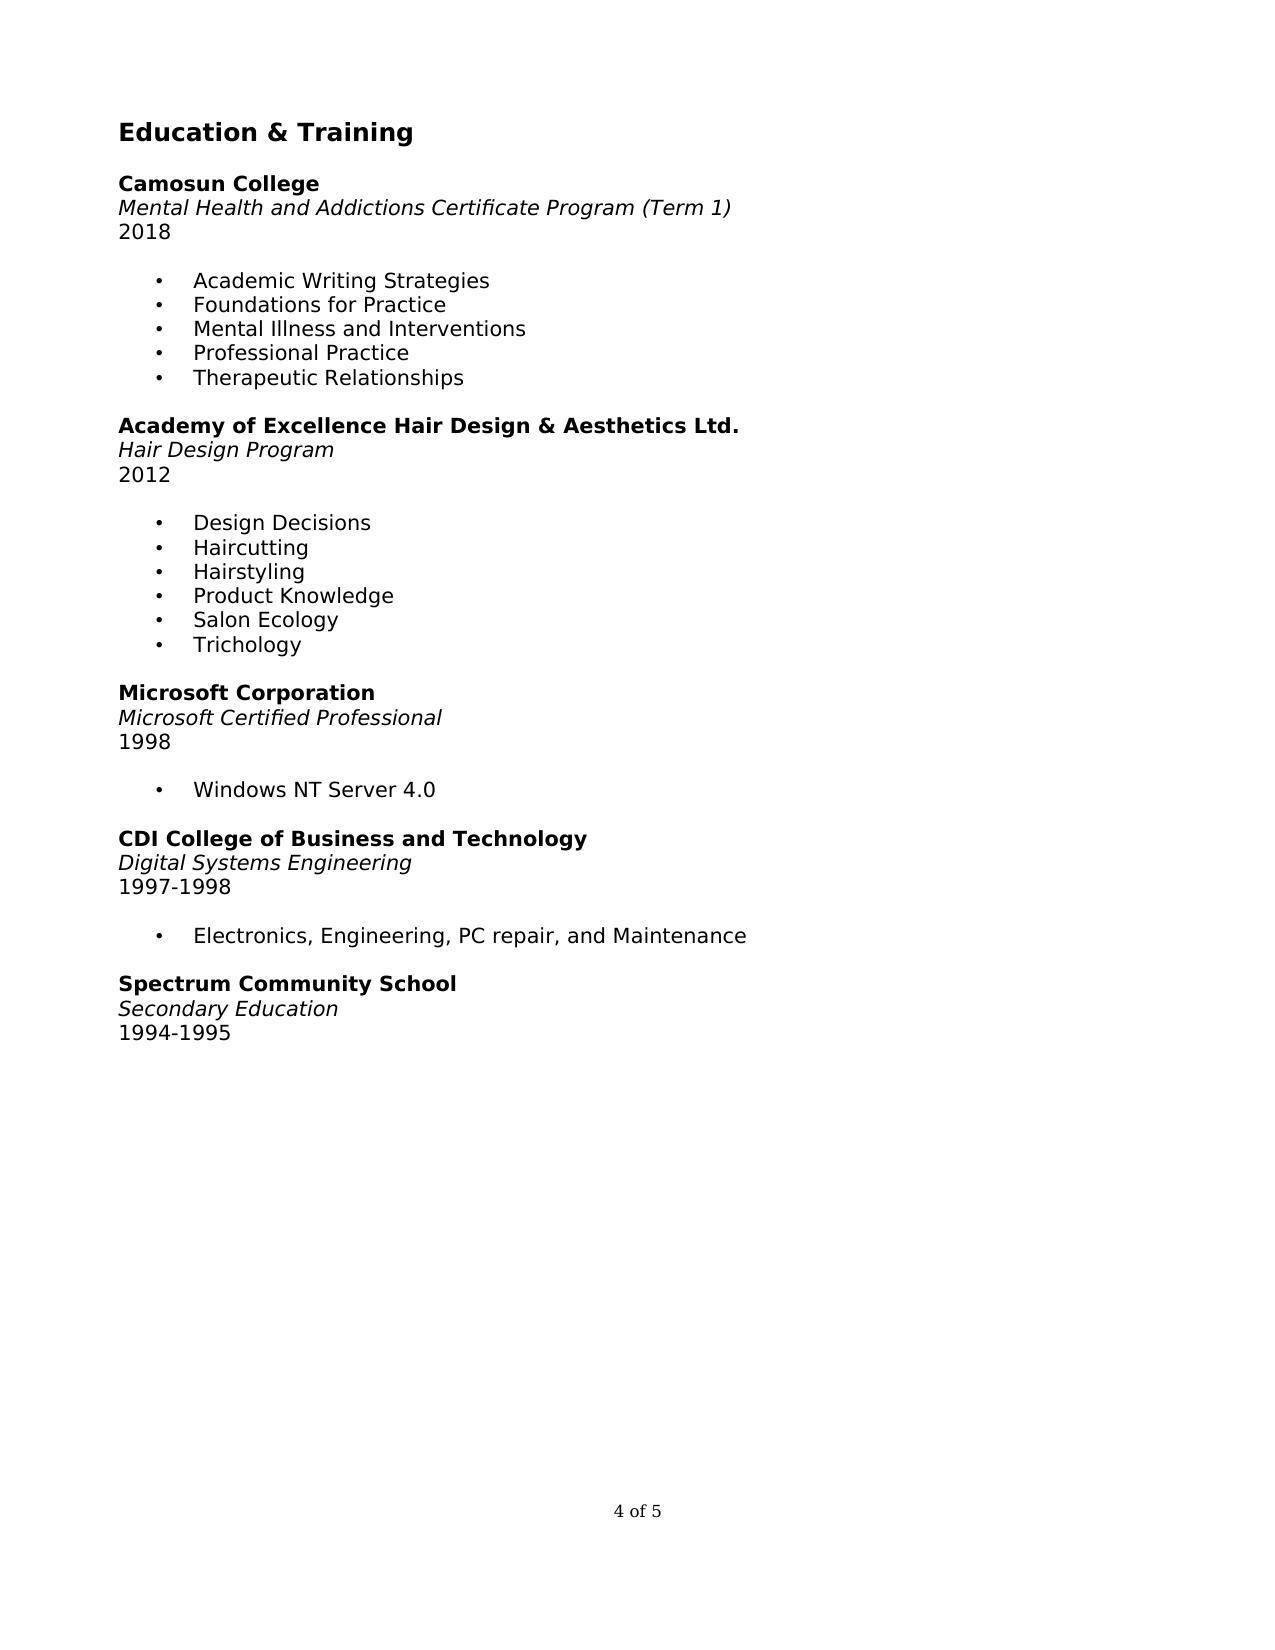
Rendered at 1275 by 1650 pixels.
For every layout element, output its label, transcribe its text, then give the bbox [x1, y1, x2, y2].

text Education & Training [118, 118, 1157, 147]
list Trichology [156, 633, 1157, 657]
text Digital Systems Engineering [118, 851, 1157, 875]
list Product Knowledge [156, 584, 1157, 608]
list Hairstyling [156, 560, 1157, 584]
text Secondary Education [118, 997, 1157, 1021]
text 1997-1998 [118, 875, 1157, 900]
list Professional Practice [156, 341, 1157, 366]
text Microsoft Certified Professional [118, 706, 1157, 730]
list Mental Illness and Interventions [156, 317, 1157, 341]
list Electronics, Engineering, PC repair, and Maintenance [156, 924, 1157, 948]
text Hair Design Program [118, 438, 1157, 463]
text 2018 [118, 220, 1157, 244]
text 1994-1995 [118, 1021, 1157, 1045]
text Microsoft Corporation [118, 681, 1157, 706]
list Academic Writing Strategies [156, 269, 1157, 293]
list Windows NT Server 4.0 [156, 778, 1157, 803]
list Salon Ecology [156, 608, 1157, 633]
list Therapeutic Relationships [156, 366, 1157, 390]
list Foundations for Practice [156, 293, 1157, 317]
list Design Decisions [156, 511, 1157, 536]
list Haircutting [156, 536, 1157, 560]
text Mental Health and Addictions Certificate Program (Term 1) [118, 196, 1157, 220]
text CDI College of Business and Technology [118, 827, 1157, 851]
text Camosun College [118, 172, 1157, 196]
text Academy of Excellence Hair Design & Aesthetics Ltd. [118, 414, 1157, 438]
text Spectrum Community School [118, 972, 1157, 997]
text 1998 [118, 730, 1157, 754]
text 2012 [118, 463, 1157, 487]
